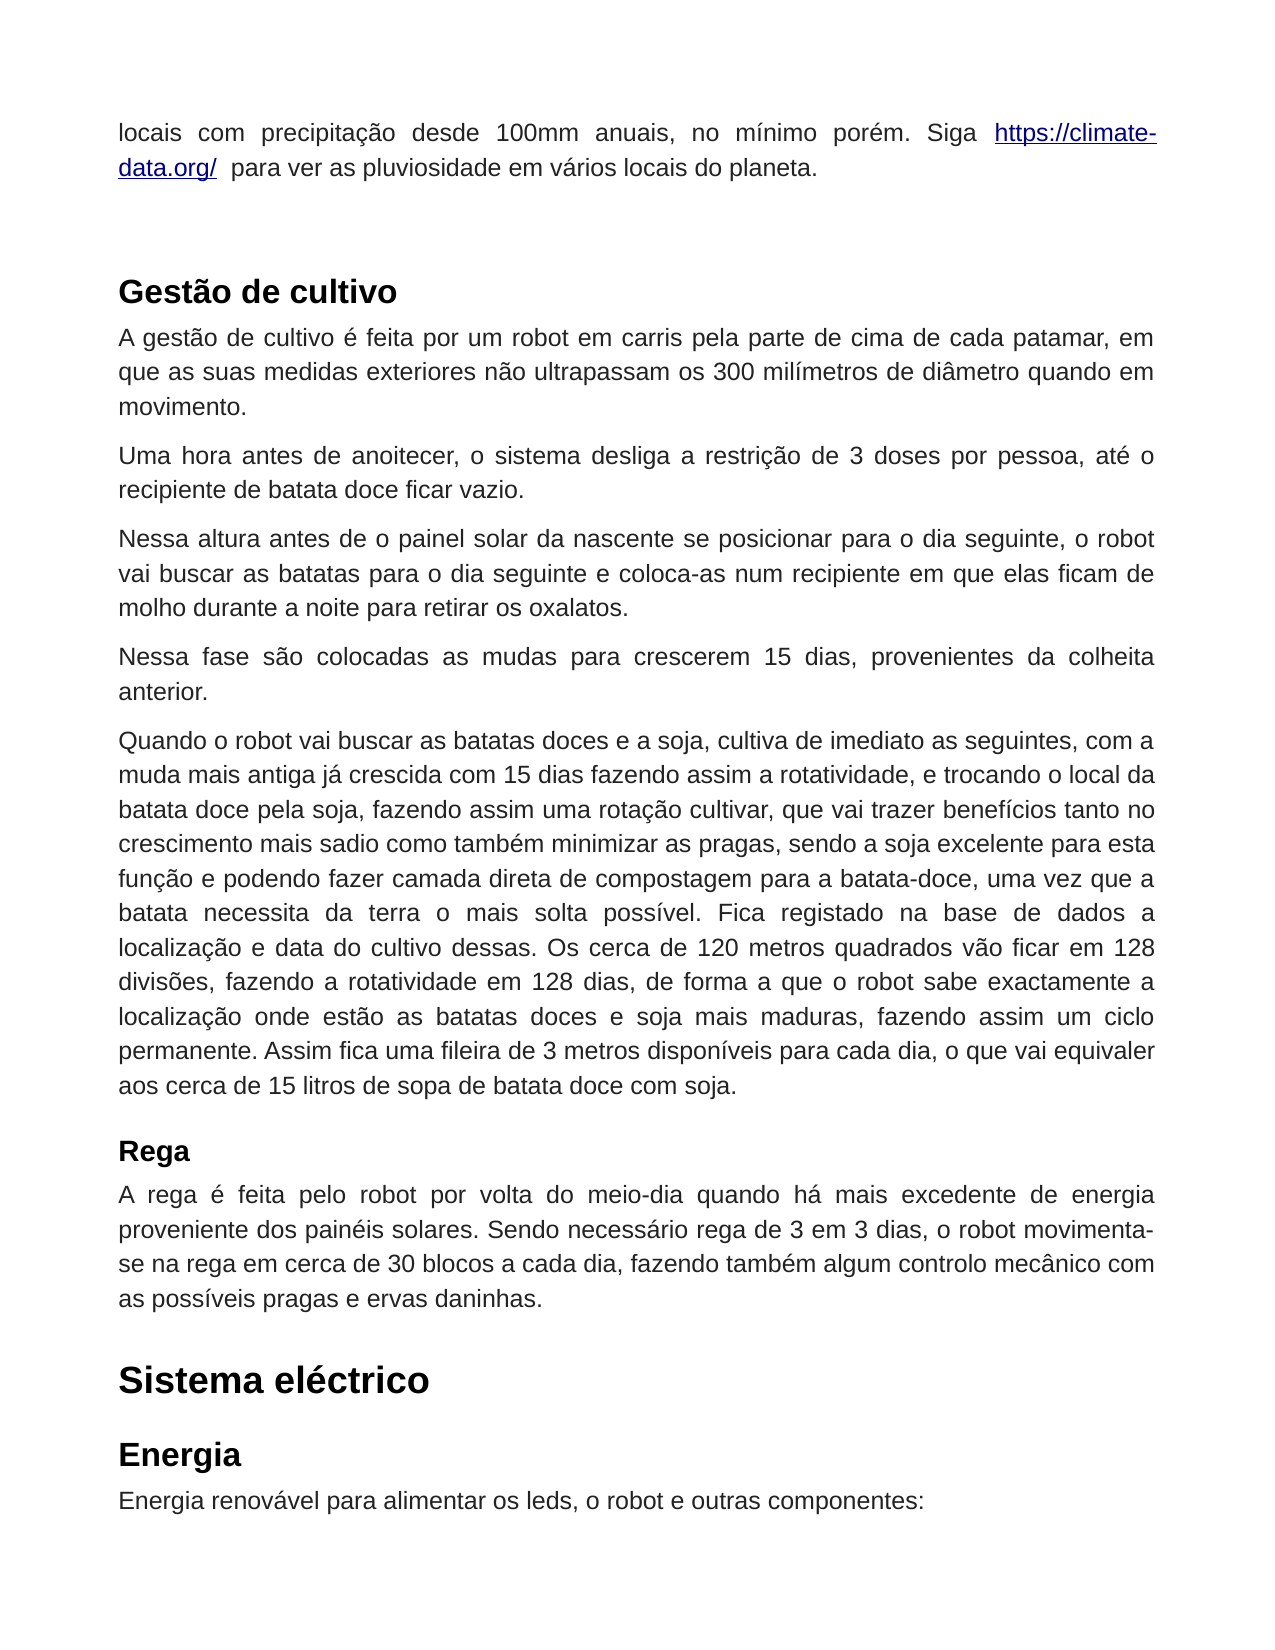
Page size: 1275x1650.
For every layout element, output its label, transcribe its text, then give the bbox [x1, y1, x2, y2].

subtitle Energia [118, 1435, 1157, 1474]
subtitle Gestão de cultivo [118, 272, 1157, 310]
subtitle Rega [118, 1134, 1157, 1168]
subtitle Sistema eléctrico [118, 1358, 1157, 1402]
text Nessa fase são colocadas as mudas para crescerem 15 dias, provenientes da colheita anterior. [118, 642, 1157, 706]
text Quando o robot vai buscar as batatas doces e a soja, cultiva de imediato as seguintes, com a muda mais antiga já crescida com 15 dias fazendo assim a rotatividade, e trocando o local da batata doce pela soja, fazendo assim uma rotação cultivar, que vai trazer benefícios tanto no crescimento mais sadio como também minimizar as pragas, sendo a soja excelente para esta função e podendo fazer camada direta de compostagem para a batata-doce, uma vez que a batata necessita da terra o mais solta possível. Fica registado na base de dados a localização e data do cultivo dessas. Os cerca de 120 metros quadrados vão ficar em 128 divisões, fazendo a rotatividade em 128 dias, de forma a que o robot sabe exactamente a localização onde estão as batatas doces e soja mais maduras, fazendo assim um ciclo permanente. Assim fica uma fileira de 3 metros disponíveis para cada dia, o que vai equivaler aos cerca de 15 litros de sopa de batata doce com soja. [118, 726, 1157, 1099]
text Nessa altura antes de o painel solar da nascente se posicionar para o dia seguinte, o robot vai buscar as batatas para o dia seguinte e coloca-as num recipiente em que elas ficam de molho durante a noite para retirar os oxalatos. [118, 524, 1157, 622]
text A rega é feita pelo robot por volta do meio-dia quando há mais excedente de energia proveniente dos painéis solares. Sendo necessário rega de 3 em 3 dias, o robot movimenta-se na rega em cerca de 30 blocos a cada dia, fazendo também algum controlo mecânico com as possíveis pragas e ervas daninhas. [118, 1181, 1157, 1313]
text locais com precipitação desde 100mm anuais, no mínimo porém. Siga https://climate-data.org/ para ver as pluviosidade em vários locais do planeta. [118, 118, 1157, 181]
text Uma hora antes de anoitecer, o sistema desliga a restrição de 3 doses por pessoa, até o recipiente de batata doce ficar vazio. [118, 441, 1157, 504]
text Energia renovável para alimentar os leds, o robot e outras componentes: [118, 1486, 1157, 1515]
text A gestão de cultivo é feita por um robot em carris pela parte de cima de cada patamar, em que as suas medidas exteriores não ultrapassam os 300 milímetros de diâmetro quando em movimento. [118, 323, 1157, 420]
